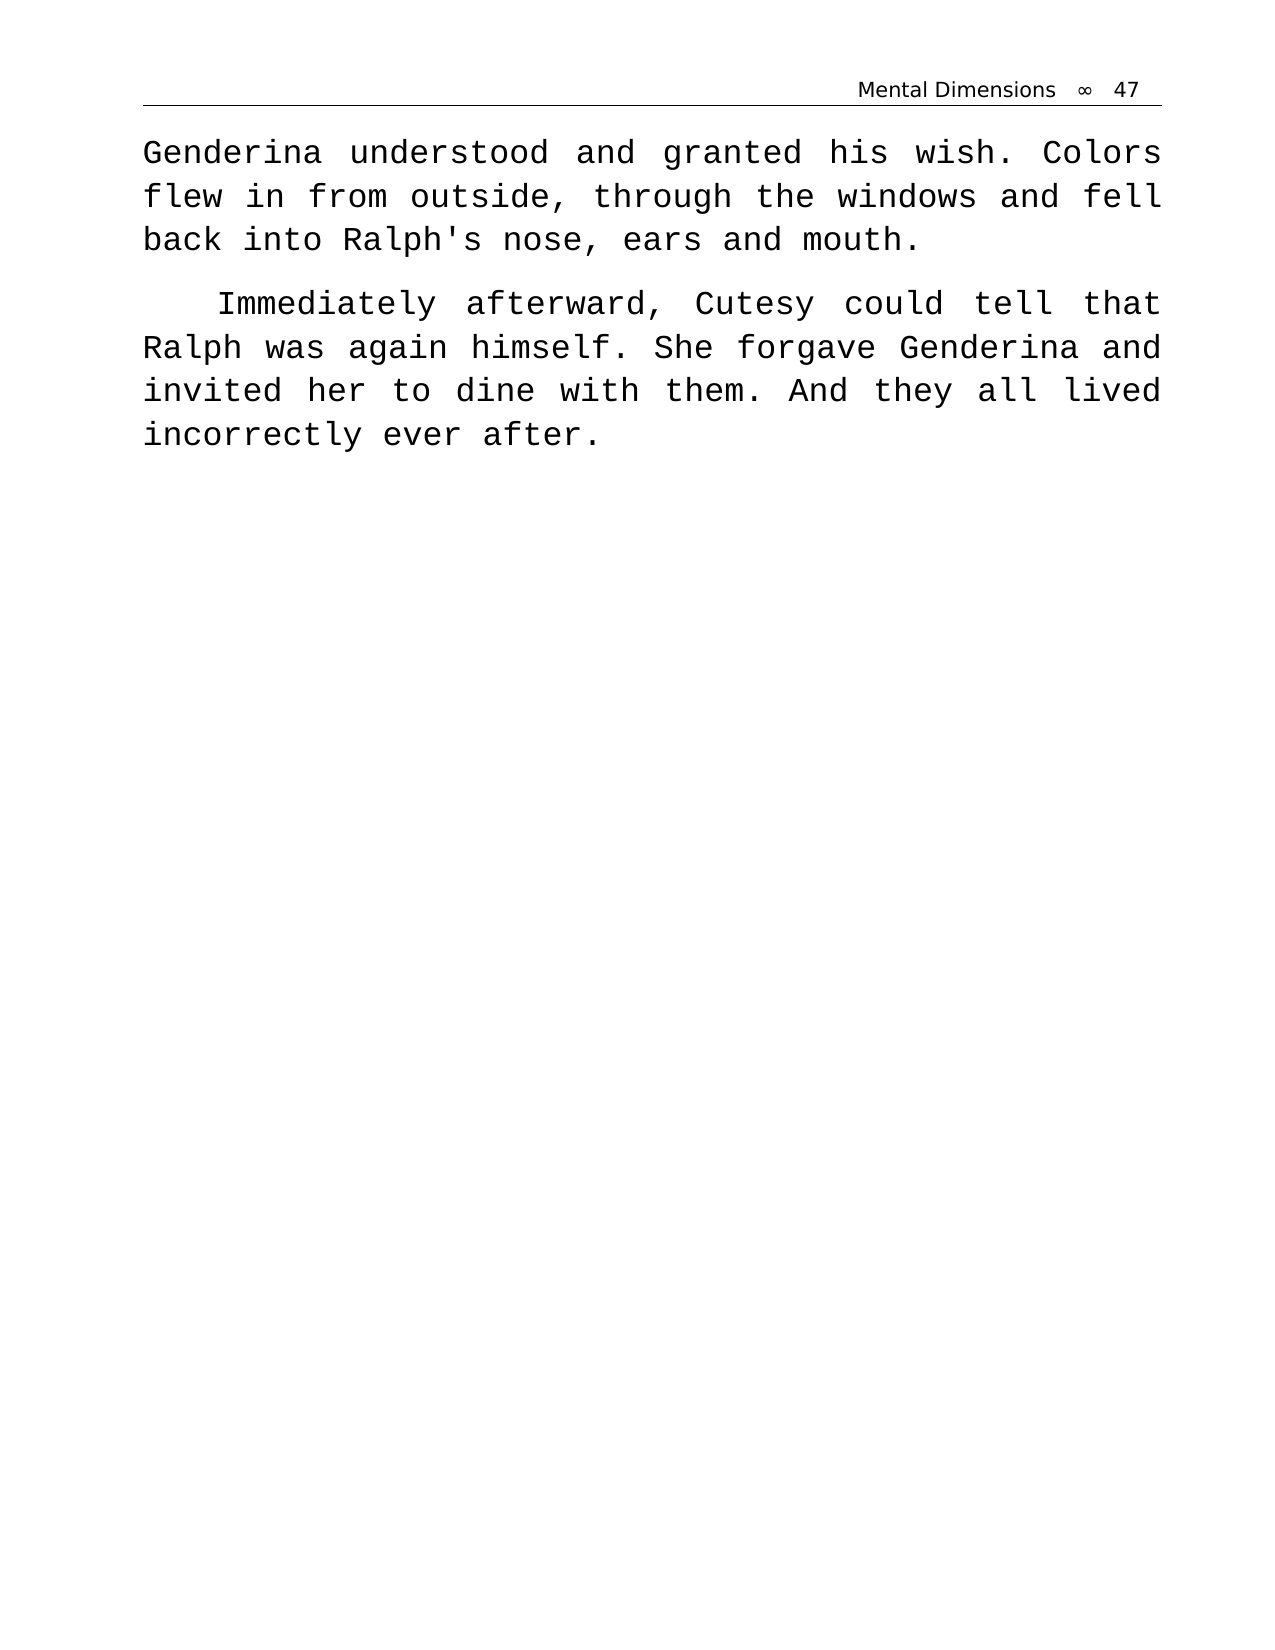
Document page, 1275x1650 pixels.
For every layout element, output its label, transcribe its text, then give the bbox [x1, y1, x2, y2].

text Immediately afterward, Cutesy could tell that Ralph was again himself. She forgave Genderina and invited her to dine with them. And they all lived incorrectly ever after. [142, 287, 1162, 455]
text Genderina understood and granted his wish. Colors flew in from outside, through the windows and fell back into Ralph's nose, ears and mouth. [142, 136, 1162, 261]
